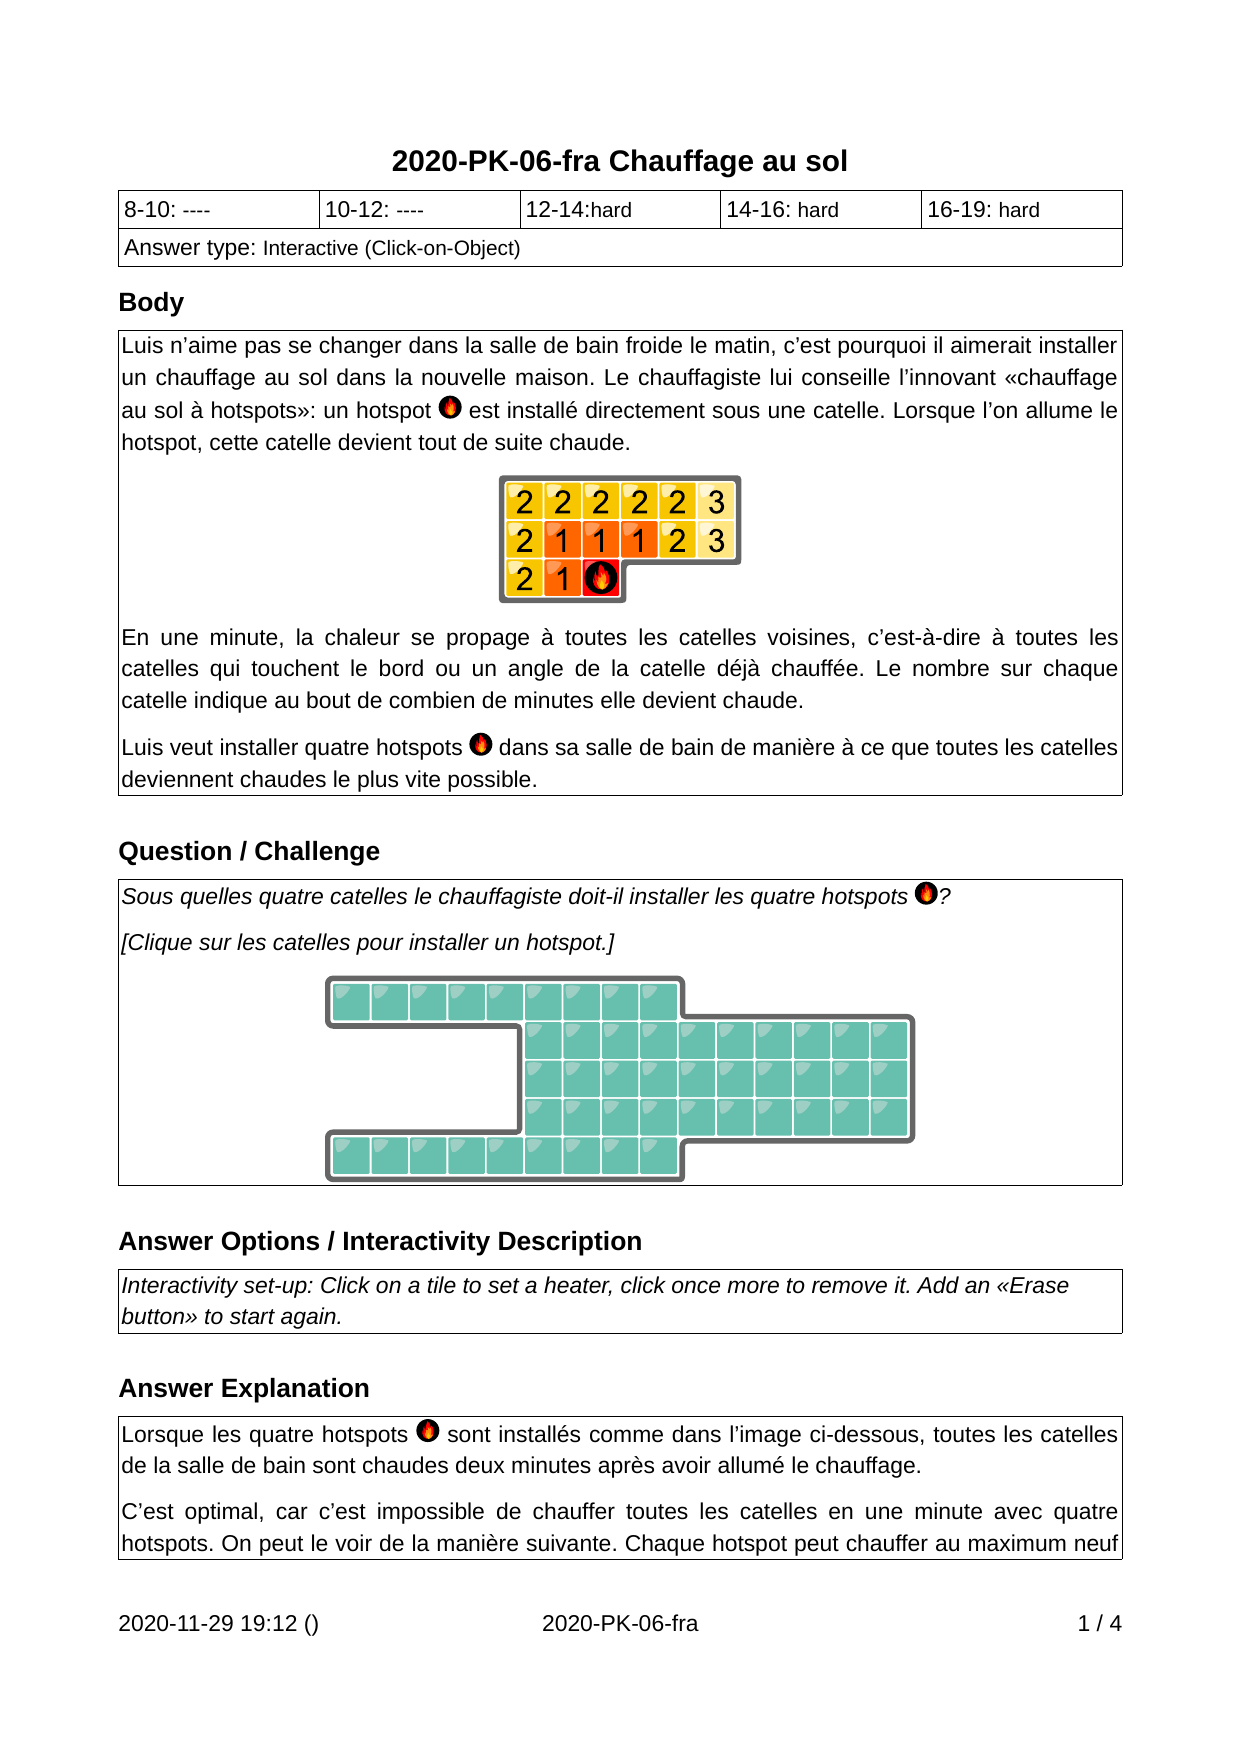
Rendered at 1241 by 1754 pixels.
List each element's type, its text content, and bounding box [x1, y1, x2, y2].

subtitle 2020-PK-06-fra Chauffage au sol [118, 143, 1122, 177]
subtitle Question / Challenge [118, 836, 1122, 866]
text Luis veut installer quatre hotspots dans sa salle de bain de manière à ce que toutes les catelles deviennent chaudes le plus vite possible. [119, 730, 1122, 795]
table_cell Answer type: Interactive (Click-on-Object) [119, 229, 1122, 266]
text C’est optimal, car c’est impossible de chauffer toutes les catelles en une minute avec quatre hotspots. On peut le voir de la manière suivante. Chaque hotspot peut chauffer au maximum neuf [119, 1495, 1122, 1559]
text [Clique sur les catelles pour installer un hotspot.] [119, 926, 1122, 956]
subtitle Body [118, 287, 1122, 317]
subtitle Answer Explanation [118, 1373, 1122, 1403]
text Lorsque les quatre hotspots sont installés comme dans l’image ci-dessous, toutes les catelles de la salle de bain sont chaudes deux minutes après avoir allumé le chauffage. [119, 1417, 1122, 1478]
text Interactivity set-up: Click on a tile to set a heater, click once more to remove it. Add an «Erase button» to start again. [119, 1270, 1122, 1333]
text Luis n’aime pas se changer dans la salle de bain froide le matin, c’est pourquoi il aimerait installer un chauffage au sol dans la nouvelle maison. Le chauffagiste lui conseille l’innovant «chauffage au sol à hotspots»: un hotspot est installé directement sous une catelle. Lorsque l’on allume le hotspot, cette catelle devient tout de suite chaude. [119, 331, 1122, 455]
table_header 12-14:hard [521, 191, 720, 228]
text En une minute, la chaleur se propage à toutes les catelles voisines, c’est-à-dire à toutes les catelles qui touchent le bord ou un angle de la catelle déjà chauffée. Le nombre sur chaque catelle indique au bout de combien de minutes elle devient chaude. [119, 620, 1122, 713]
subtitle Answer Options / Interactivity Description [118, 1226, 1122, 1256]
text Sous quelles quatre catelles le chauffagiste doit-il installer les quatre hotspots ? [119, 880, 1122, 909]
table_header 8-10: ---- [119, 191, 319, 228]
table_header 10-12: ---- [320, 191, 520, 228]
table_header 14-16: hard [721, 191, 921, 228]
table_header 16-19: hard [922, 191, 1122, 228]
